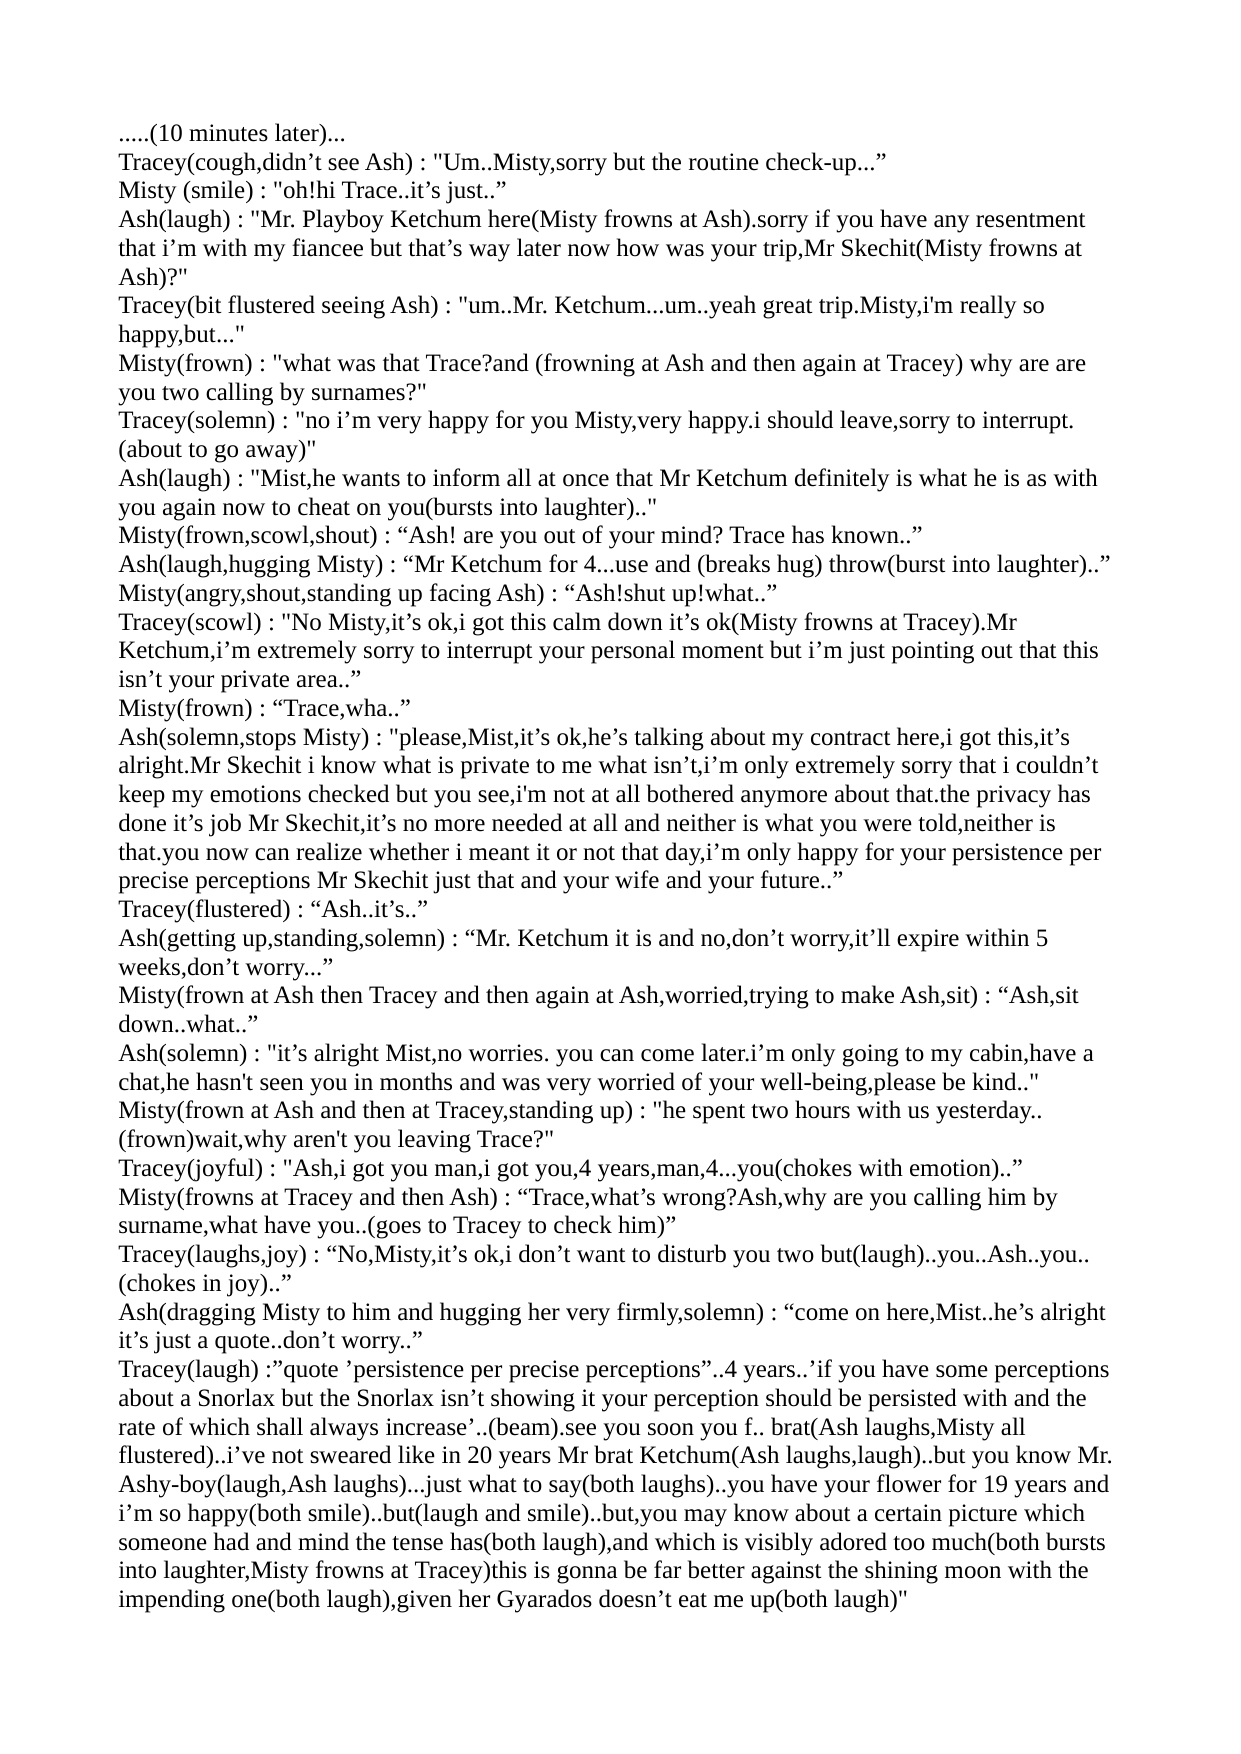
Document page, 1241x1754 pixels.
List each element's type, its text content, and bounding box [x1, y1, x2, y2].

text Misty (smile) : "oh!hi Trace..it’s just..” [118, 176, 1122, 204]
text Tracey(scowl) : "No Misty,it’s ok,i got this calm down it’s ok(Misty frowns at Tracey).Mr Ketchum,i’m extremely sorry to interrupt your personal moment but i’m just pointing out that this isn’t your private area..” [118, 607, 1122, 693]
text Tracey(solemn) : "no i’m very happy for you Misty,very happy.i should leave,sorry to interrupt.(about to go away)" [118, 406, 1122, 463]
text Ash(laugh,hugging Misty) : “Mr Ketchum for 4...use and (breaks hug) throw(burst into laughter)..” [118, 549, 1122, 578]
text Tracey(cough,didn’t see Ash) : "Um..Misty,sorry but the routine check-up...” [118, 147, 1122, 176]
text Misty(frown at Ash then Tracey and then again at Ash,worried,trying to make Ash,sit) : “Ash,sit down..what..” [118, 981, 1122, 1038]
text Ash(laugh) : "Mr. Playboy Ketchum here(Misty frowns at Ash).sorry if you have any resentment that i’m with my fiancee but that’s way later now how was your trip,Mr Skechit(Misty frowns at Ash)?" [118, 204, 1122, 291]
text Tracey(laughs,joy) : “No,Misty,it’s ok,i don’t want to disturb you two but(laugh)..you..Ash..you..(chokes in joy)..” [118, 1239, 1122, 1297]
text Tracey(laugh) :”quote ’persistence per precise perceptions”..4 years..’if you have some perceptions about a Snorlax but the Snorlax isn’t showing it your perception should be persisted with and the rate of which shall always increase’..(beam).see you soon you f.. brat(Ash laughs,Misty all flustered)..i’ve not sweared like in 20 years Mr brat Ketchum(Ash laughs,laugh)..but you know Mr. Ashy-boy(laugh,Ash laughs)...just what to say(both laughs)..you have your flower for 19 years and i’m so happy(both smile)..but(laugh and smile)..but,you may know about a certain picture which someone had and mind the tense has(both laugh),and which is visibly adored too much(both bursts into laughter,Misty frowns at Tracey)this is gonna be far better against the shining moon with the impending one(both laugh),given her Gyarados doesn’t eat me up(both laugh)" [118, 1354, 1122, 1613]
text Tracey(joyful) : "Ash,i got you man,i got you,4 years,man,4...you(chokes with emotion)..” [118, 1153, 1122, 1182]
text Ash(getting up,standing,solemn) : “Mr. Ketchum it is and no,don’t worry,it’ll expire within 5 weeks,don’t worry...” [118, 923, 1122, 981]
text Misty(frown) : “Trace,wha..” [118, 693, 1122, 722]
text Misty(angry,shout,standing up facing Ash) : “Ash!shut up!what..” [118, 578, 1122, 607]
text Tracey(bit flustered seeing Ash) : "um..Mr. Ketchum...um..yeah great trip.Misty,i'm really so happy,but..." [118, 291, 1122, 348]
text Ash(solemn,stops Misty) : "please,Mist,it’s ok,he’s talking about my contract here,i got this,it’s alright.Mr Skechit i know what is private to me what isn’t,i’m only extremely sorry that i couldn’t keep my emotions checked but you see,i'm not at all bothered anymore about that.the privacy has done it’s job Mr Skechit,it’s no more needed at all and neither is what you were told,neither is that.you now can realize whether i meant it or not that day,i’m only happy for your persistence per precise perceptions Mr Skechit just that and your wife and your future..” [118, 722, 1122, 894]
text Misty(frown,scowl,shout) : “Ash! are you out of your mind? Trace has known..” [118, 521, 1122, 549]
text Ash(dragging Misty to him and hugging her very firmly,solemn) : “come on here,Mist..he’s alright it’s just a quote..don’t worry..” [118, 1297, 1122, 1354]
text Misty(frown at Ash and then at Tracey,standing up) : "he spent two hours with us yesterday..(frown)wait,why aren't you leaving Trace?" [118, 1096, 1122, 1153]
text .....(10 minutes later)... [118, 118, 1122, 147]
text Misty(frowns at Tracey and then Ash) : “Trace,what’s wrong?Ash,why are you calling him by surname,what have you..(goes to Tracey to check him)” [118, 1182, 1122, 1239]
text Misty(frown) : "what was that Trace?and (frowning at Ash and then again at Tracey) why are are you two calling by surnames?" [118, 348, 1122, 406]
text Tracey(flustered) : “Ash..it’s..” [118, 894, 1122, 923]
text Ash(laugh) : "Mist,he wants to inform all at once that Mr Ketchum definitely is what he is as with you again now to cheat on you(bursts into laughter).." [118, 463, 1122, 521]
text Ash(solemn) : "it’s alright Mist,no worries. you can come later.i’m only going to my cabin,have a chat,he hasn't seen you in months and was very worried of your well-being,please be kind.." [118, 1038, 1122, 1096]
